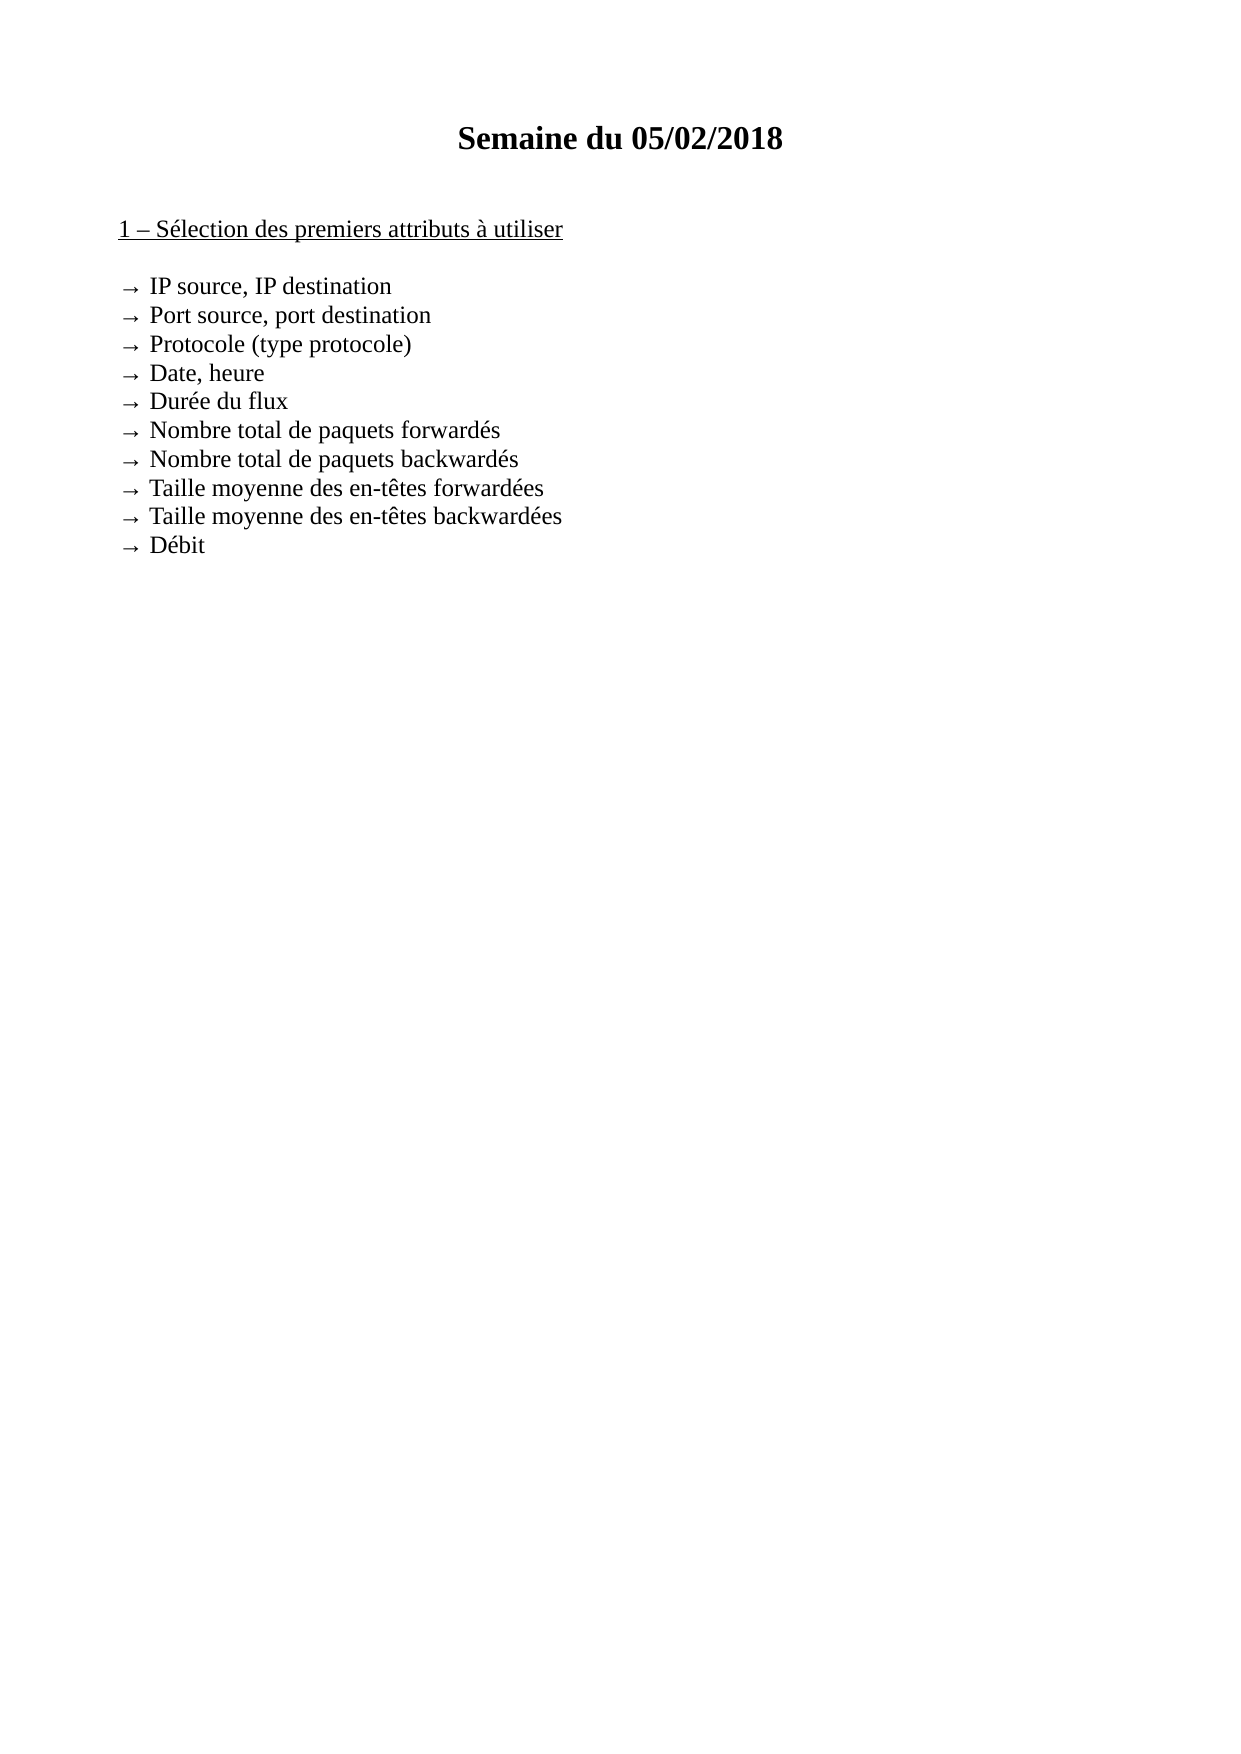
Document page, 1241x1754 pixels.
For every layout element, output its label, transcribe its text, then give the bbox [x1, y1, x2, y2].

text → Taille moyenne des en-têtes backwardées [118, 501, 1122, 530]
text → IP source, IP destination [118, 271, 1122, 300]
text → Date, heure [118, 358, 1122, 386]
text → Port source, port destination [118, 300, 1122, 329]
text → Débit [118, 530, 1122, 559]
text Semaine du 05/02/2018 [118, 118, 1122, 156]
text → Protocole (type protocole) [118, 329, 1122, 358]
text → Taille moyenne des en-têtes forwardées [118, 473, 1122, 501]
text → Nombre total de paquets forwardés [118, 415, 1122, 444]
text → Durée du flux [118, 386, 1122, 415]
text → Nombre total de paquets backwardés [118, 444, 1122, 473]
text 1 – Sélection des premiers attributs à utiliser [118, 214, 1122, 243]
